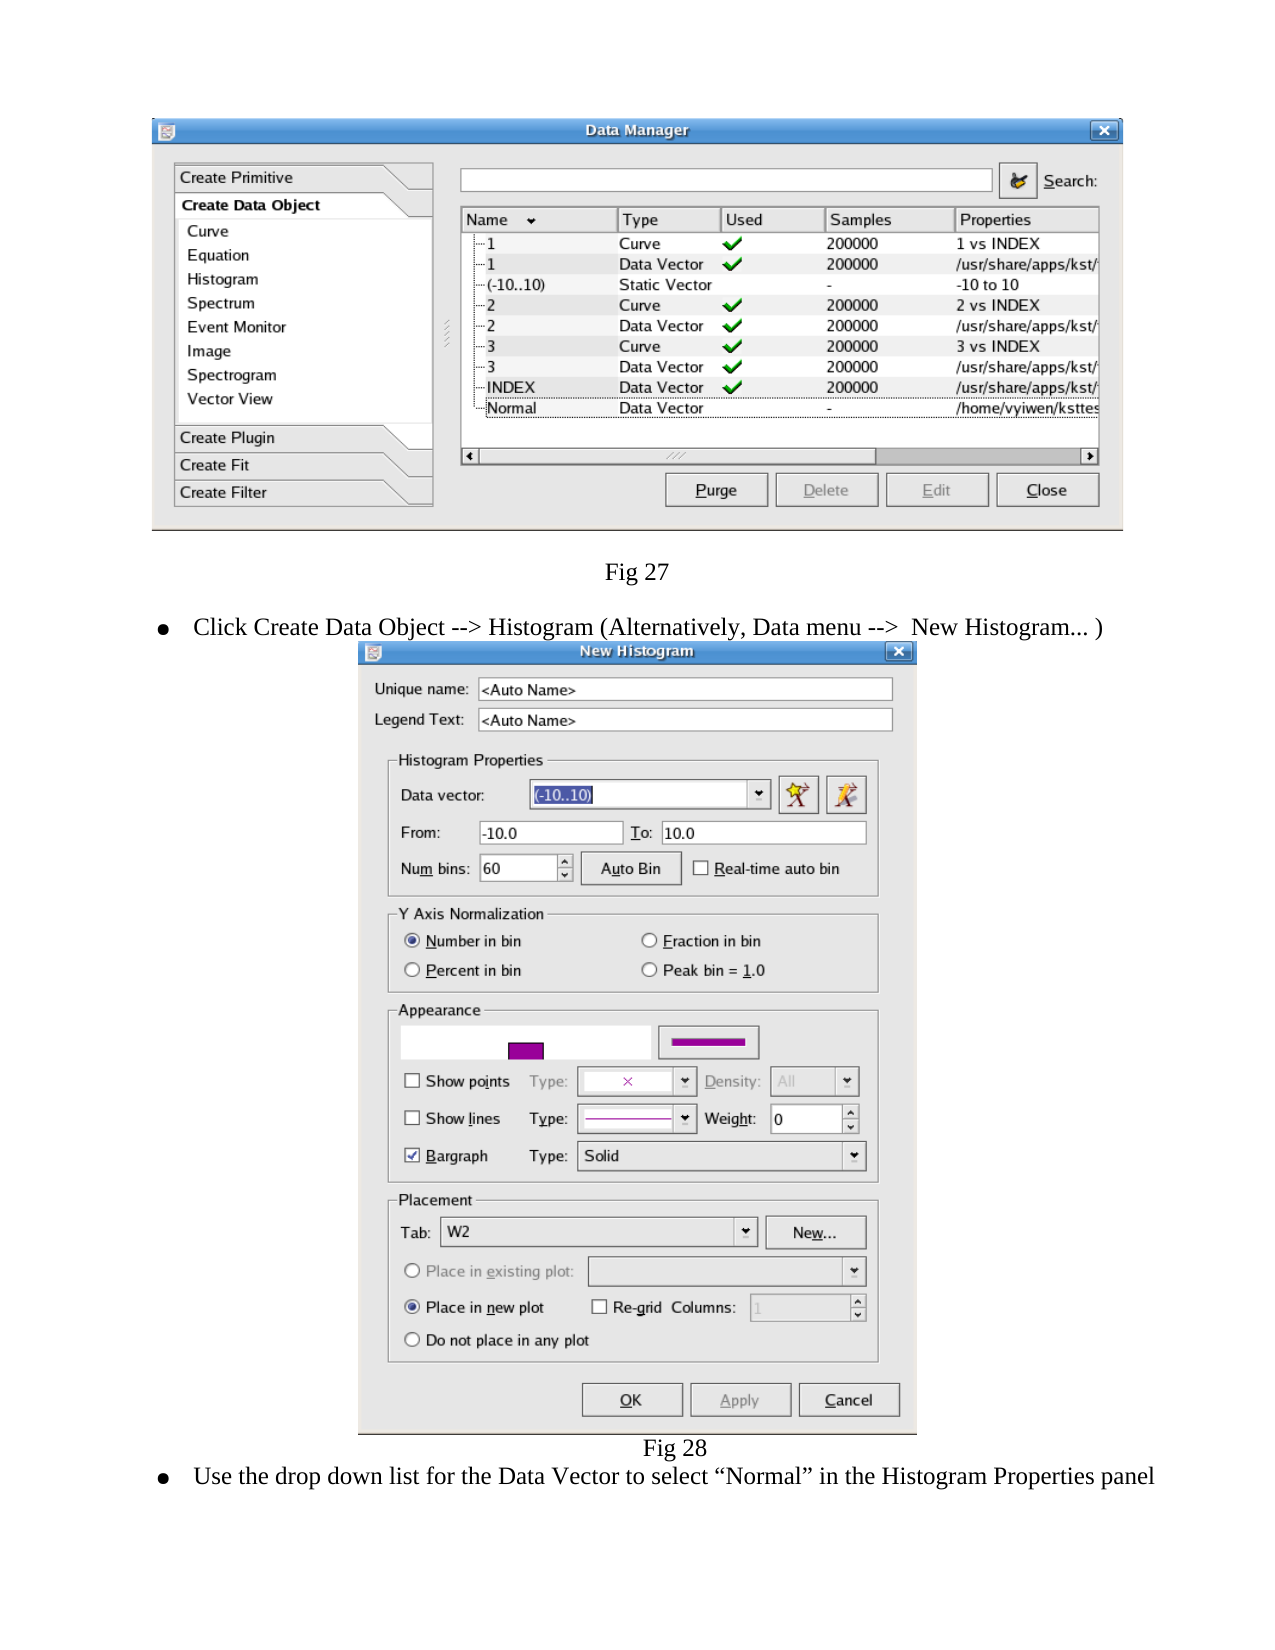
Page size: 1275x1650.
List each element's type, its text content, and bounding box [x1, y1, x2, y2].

list Click Create Data Object --> Histogram (Alternatively, Data menu --> New Histogram... ) [156, 613, 1157, 641]
list Fig 28 [156, 641, 1157, 1462]
picture [358, 641, 917, 1435]
picture [151, 118, 1124, 531]
list Use the drop down list for the Data Vector to select “Normal” in the Histogram Properties panel [156, 1462, 1157, 1490]
text Fig 27 [117, 558, 1157, 586]
